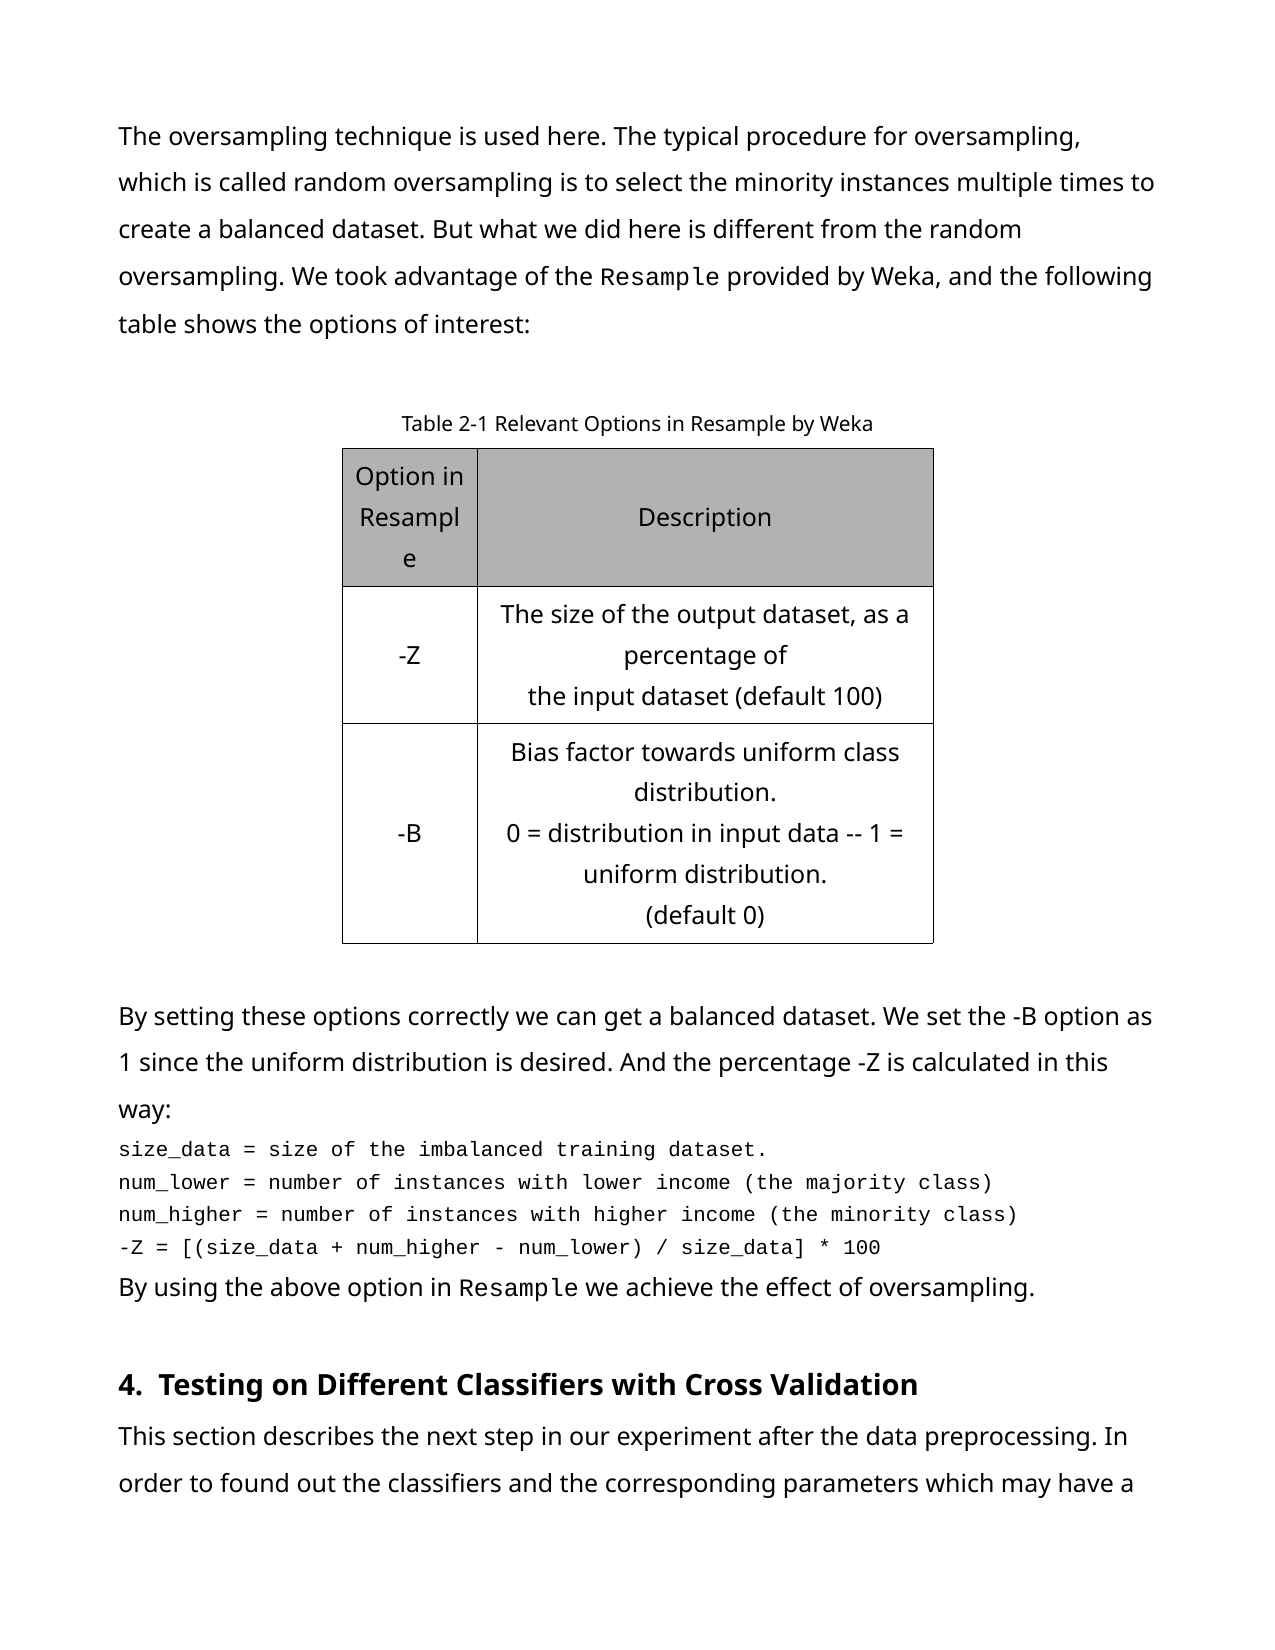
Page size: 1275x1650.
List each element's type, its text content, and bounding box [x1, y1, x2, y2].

text num_higher = number of instances with higher income (the minority class) [118, 1204, 1157, 1228]
text 4. Testing on Different Classifiers with Cross Validation [118, 1364, 1157, 1403]
text -Z = [(size_data + num_higher - num_lower) / size_data] * 100 [118, 1237, 1157, 1261]
text The oversampling technique is used here. The typical procedure for oversampling, which is called random oversampling is to select the minority instances multiple times to create a balanced dataset. But what we did here is different from the random oversampling. We took advantage of the Resample provided by Weka, and the following table shows the options of interest: [118, 118, 1157, 340]
text By setting these options correctly we can get a balanced dataset. We set the -B option as 1 since the uniform distribution is desired. And the percentage -Z is calculated in this way: [118, 998, 1157, 1126]
table_header Option in Resample [343, 449, 477, 586]
table_cell Bias factor towards uniform class distribution. 0 = distribution in input data -- 1 = uniform distribution. (default 0) [478, 724, 933, 943]
text By using the above option in Resample we achieve the effect of oversampling. [118, 1269, 1157, 1304]
text Table 2-1 Relevant Options in Resample by Weka [118, 409, 1157, 437]
table_cell The size of the output dataset, as a percentage of the input dataset (default 100) [478, 587, 933, 723]
text size_data = size of the imbalanced training dataset. [118, 1139, 1157, 1163]
text num_lower = number of instances with lower income (the majority class) [118, 1172, 1157, 1195]
table_header Description [478, 449, 933, 586]
text This section describes the next step in our experiment after the data preprocessing. In order to found out the classifiers and the corresponding parameters which may have a [118, 1418, 1157, 1499]
table_cell -Z [343, 587, 477, 723]
table_cell -B [343, 724, 477, 943]
